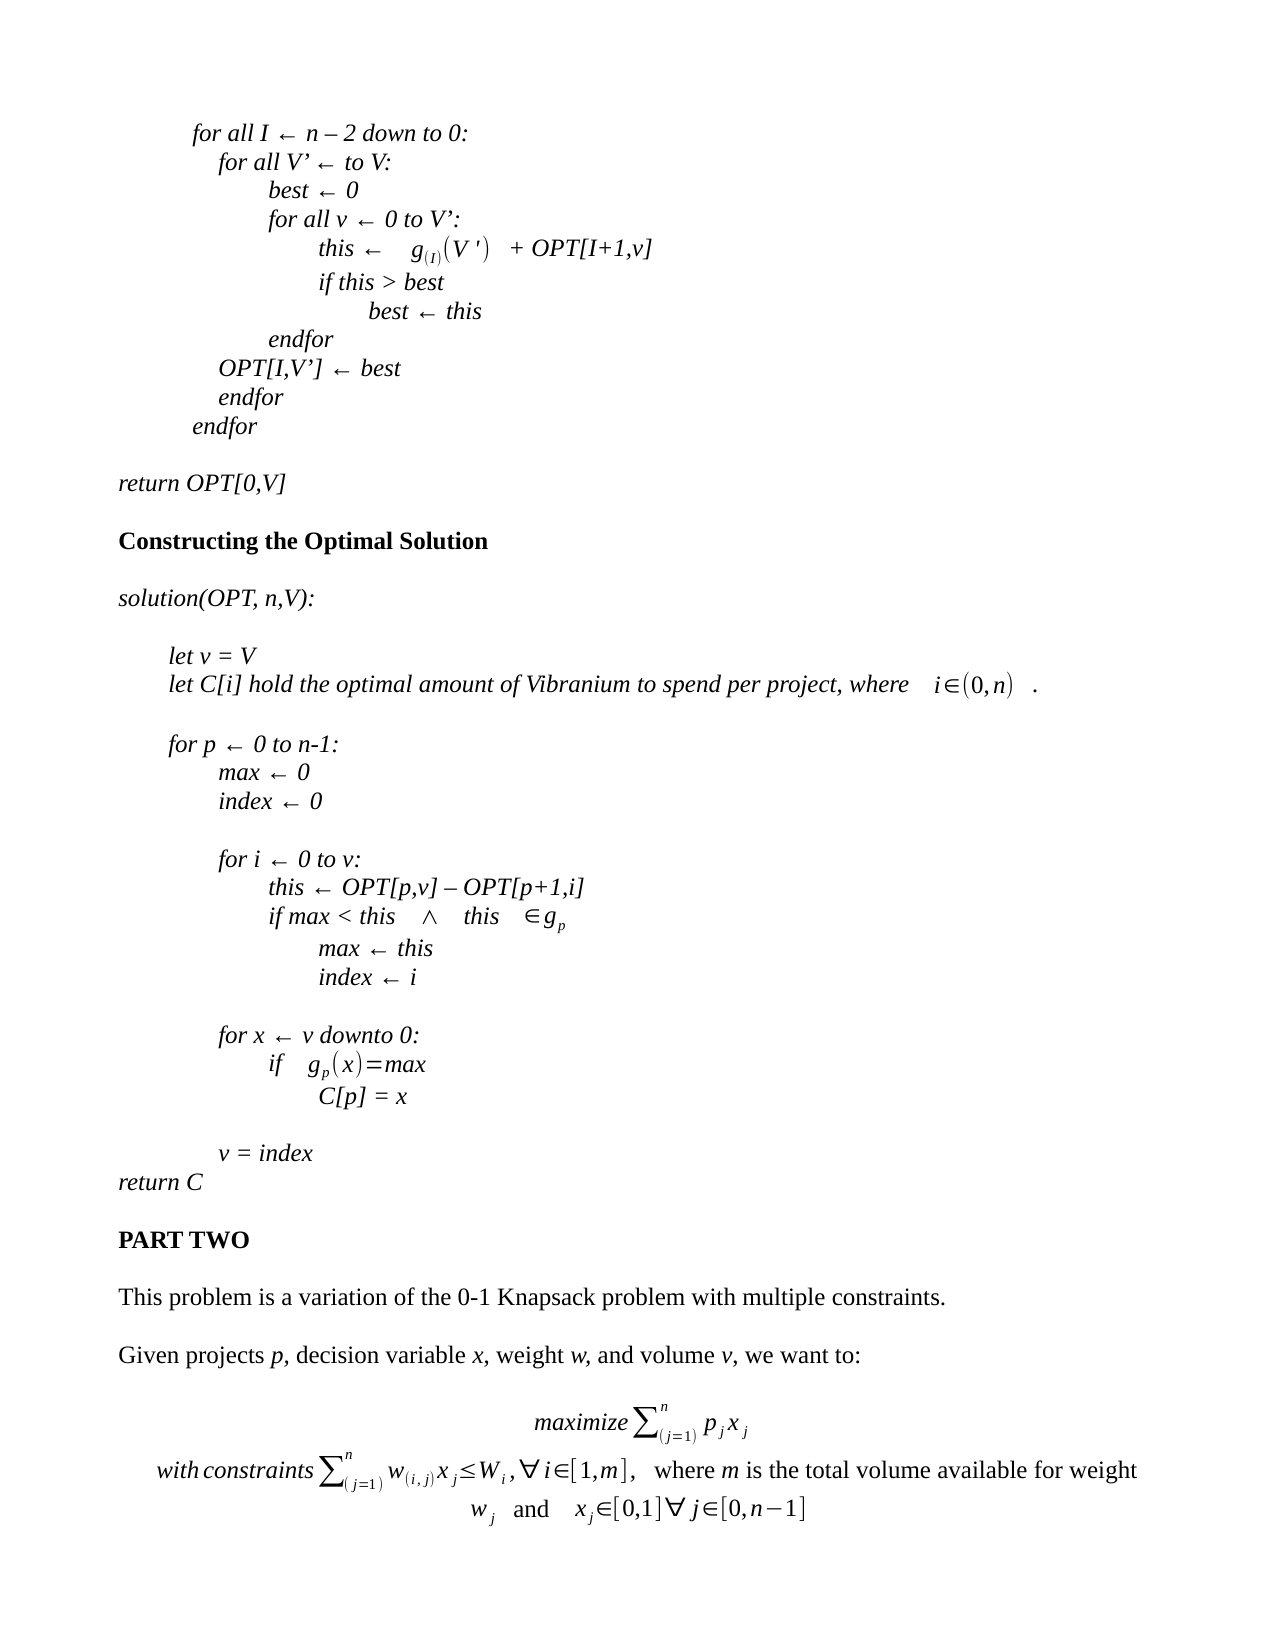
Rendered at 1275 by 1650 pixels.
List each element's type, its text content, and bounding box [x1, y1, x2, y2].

text C[p] = x [118, 1081, 1157, 1110]
text for i ← 0 to v: [118, 844, 1157, 872]
text if this > best [192, 267, 1157, 296]
text this ← + OPT[I+1,v] [192, 233, 1157, 267]
text endfor [192, 411, 1157, 439]
text where m is the total volume available for weight and [118, 1446, 1157, 1526]
text for p ← 0 to n-1: [118, 729, 1157, 757]
text This problem is a variation of the 0-1 Knapsack problem with multiple constraints. [118, 1282, 1157, 1311]
text Given projects p, decision variable x, weight w, and volume v, we want to: [118, 1340, 1157, 1368]
text if [118, 1048, 1157, 1081]
text if max < this this [118, 901, 1157, 933]
text for x ← v downto 0: [118, 1020, 1157, 1048]
text endfor [192, 382, 1157, 411]
text PART TWO [118, 1225, 1157, 1253]
text endfor [192, 324, 1157, 353]
text best ← 0 [192, 176, 1157, 204]
text v = index [118, 1138, 1157, 1167]
text for all V’ ← to V: [192, 147, 1157, 176]
text Constructing the Optimal Solution [118, 526, 1157, 554]
text max ← this [118, 933, 1157, 962]
text index ← 0 [118, 786, 1157, 815]
text this ← OPT[p,v] – OPT[p+1,i] [118, 872, 1157, 901]
text index ← i [118, 962, 1157, 991]
text return C [118, 1167, 1157, 1196]
text OPT[I,V’] ← best [192, 353, 1157, 382]
text let C[i] hold the optimal amount of Vibranium to spend per project, where . [118, 669, 1157, 700]
text best ← this [192, 296, 1157, 324]
text solution(OPT, n,V): [118, 583, 1157, 612]
text for all v ← 0 to V’: [192, 204, 1157, 233]
text for all I ← n – 2 down to 0: [192, 118, 1157, 147]
text max ← 0 [118, 757, 1157, 786]
text let v = V [118, 641, 1157, 669]
text return OPT[0,V] [118, 468, 1157, 497]
